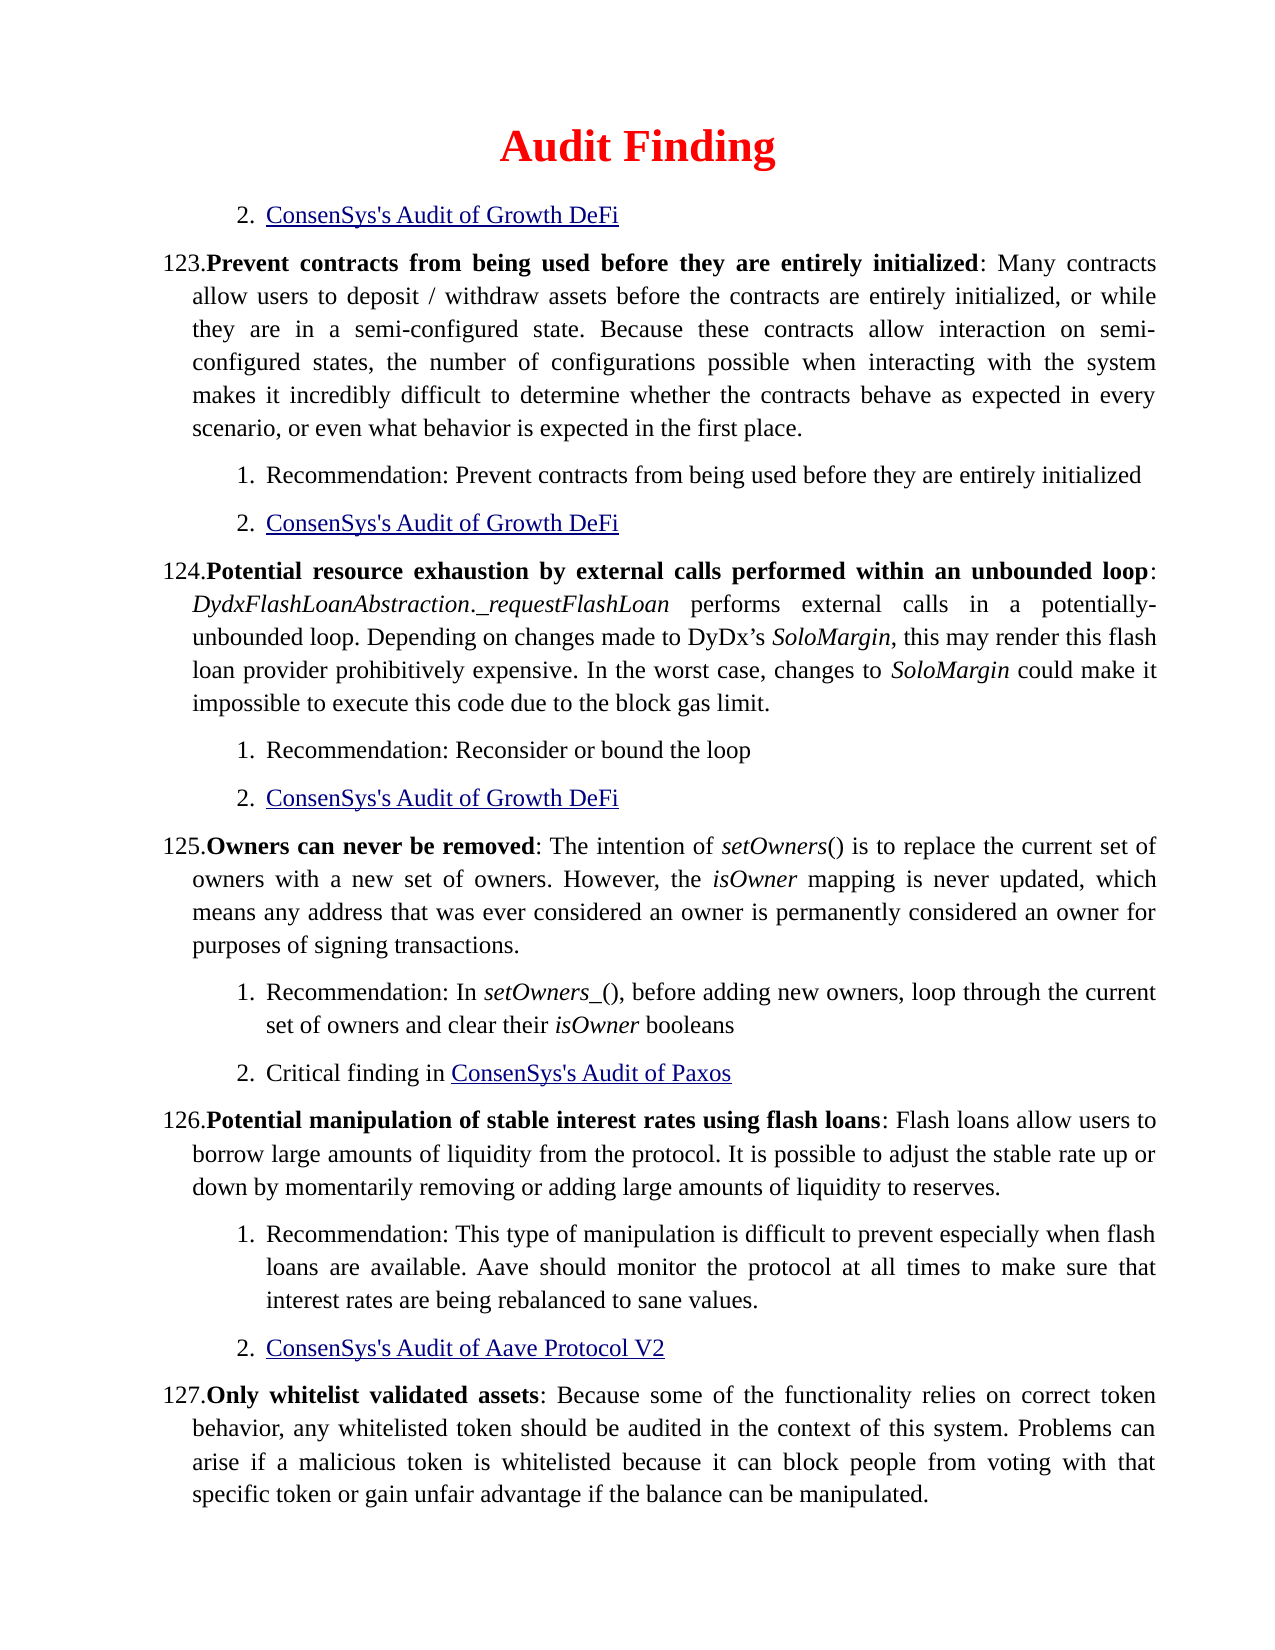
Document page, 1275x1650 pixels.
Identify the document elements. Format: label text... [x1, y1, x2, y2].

list Prevent contracts from being used before they are entirely initialized: Many contracts allow users to deposit / withdraw assets before the contracts are entirely initialized, or while they are in a semi-configured state. Because these contracts allow interaction on semi-configured states, the number of configurations possible when interacting with the system makes it incredibly difficult to determine whether the contracts behave as expected in every scenario, or even what behavior is expected in the first place. [162, 248, 1157, 442]
list Recommendation: Prevent contracts from being used before they are entirely initialized [236, 461, 1157, 489]
list ConsenSys's Audit of Growth DeFi [236, 508, 1157, 537]
list Recommendation: In setOwners_(), before adding new owners, loop through the current set of owners and clear their isOwner booleans [236, 977, 1157, 1039]
list ConsenSys's Audit of Aave Protocol V2 [236, 1333, 1157, 1362]
list Only whitelist validated assets: Because some of the functionality relies on correct token behavior, any whitelisted token should be audited in the context of this system. Problems can arise if a malicious token is whitelisted because it can block people from voting with that specific token or gain unfair advantage if the balance can be manipulated. [162, 1381, 1157, 1508]
list Critical finding in ConsenSys's Audit of Paxos [236, 1058, 1157, 1087]
list ConsenSys's Audit of Growth DeFi [236, 783, 1157, 812]
list Recommendation: Reconsider or bound the loop [236, 736, 1157, 764]
list Recommendation: This type of manipulation is difficult to prevent especially when flash loans are available. Aave should monitor the protocol at all times to make sure that interest rates are being rebalanced to sane values. [236, 1219, 1157, 1314]
list Potential resource exhaustion by external calls performed within an unbounded loop: DydxFlashLoanAbstraction._requestFlashLoan performs external calls in a potentially-unbounded loop. Depending on changes made to DyDx’s SoloMargin, this may render this flash loan provider prohibitively expensive. In the worst case, changes to SoloMargin could make it impossible to execute this code due to the block gas limit. [162, 556, 1157, 717]
list Owners can never be removed: The intention of setOwners() is to replace the current set of owners with a new set of owners. However, the isOwner mapping is never updated, which means any address that was ever considered an owner is permanently considered an owner for purposes of signing transactions. [162, 831, 1157, 958]
list Potential manipulation of stable interest rates using flash loans: Flash loans allow users to borrow large amounts of liquidity from the protocol. It is possible to adjust the stable rate up or down by momentarily removing or adding large amounts of liquidity to reserves. [162, 1106, 1157, 1200]
list ConsenSys's Audit of Growth DeFi [236, 200, 1157, 229]
